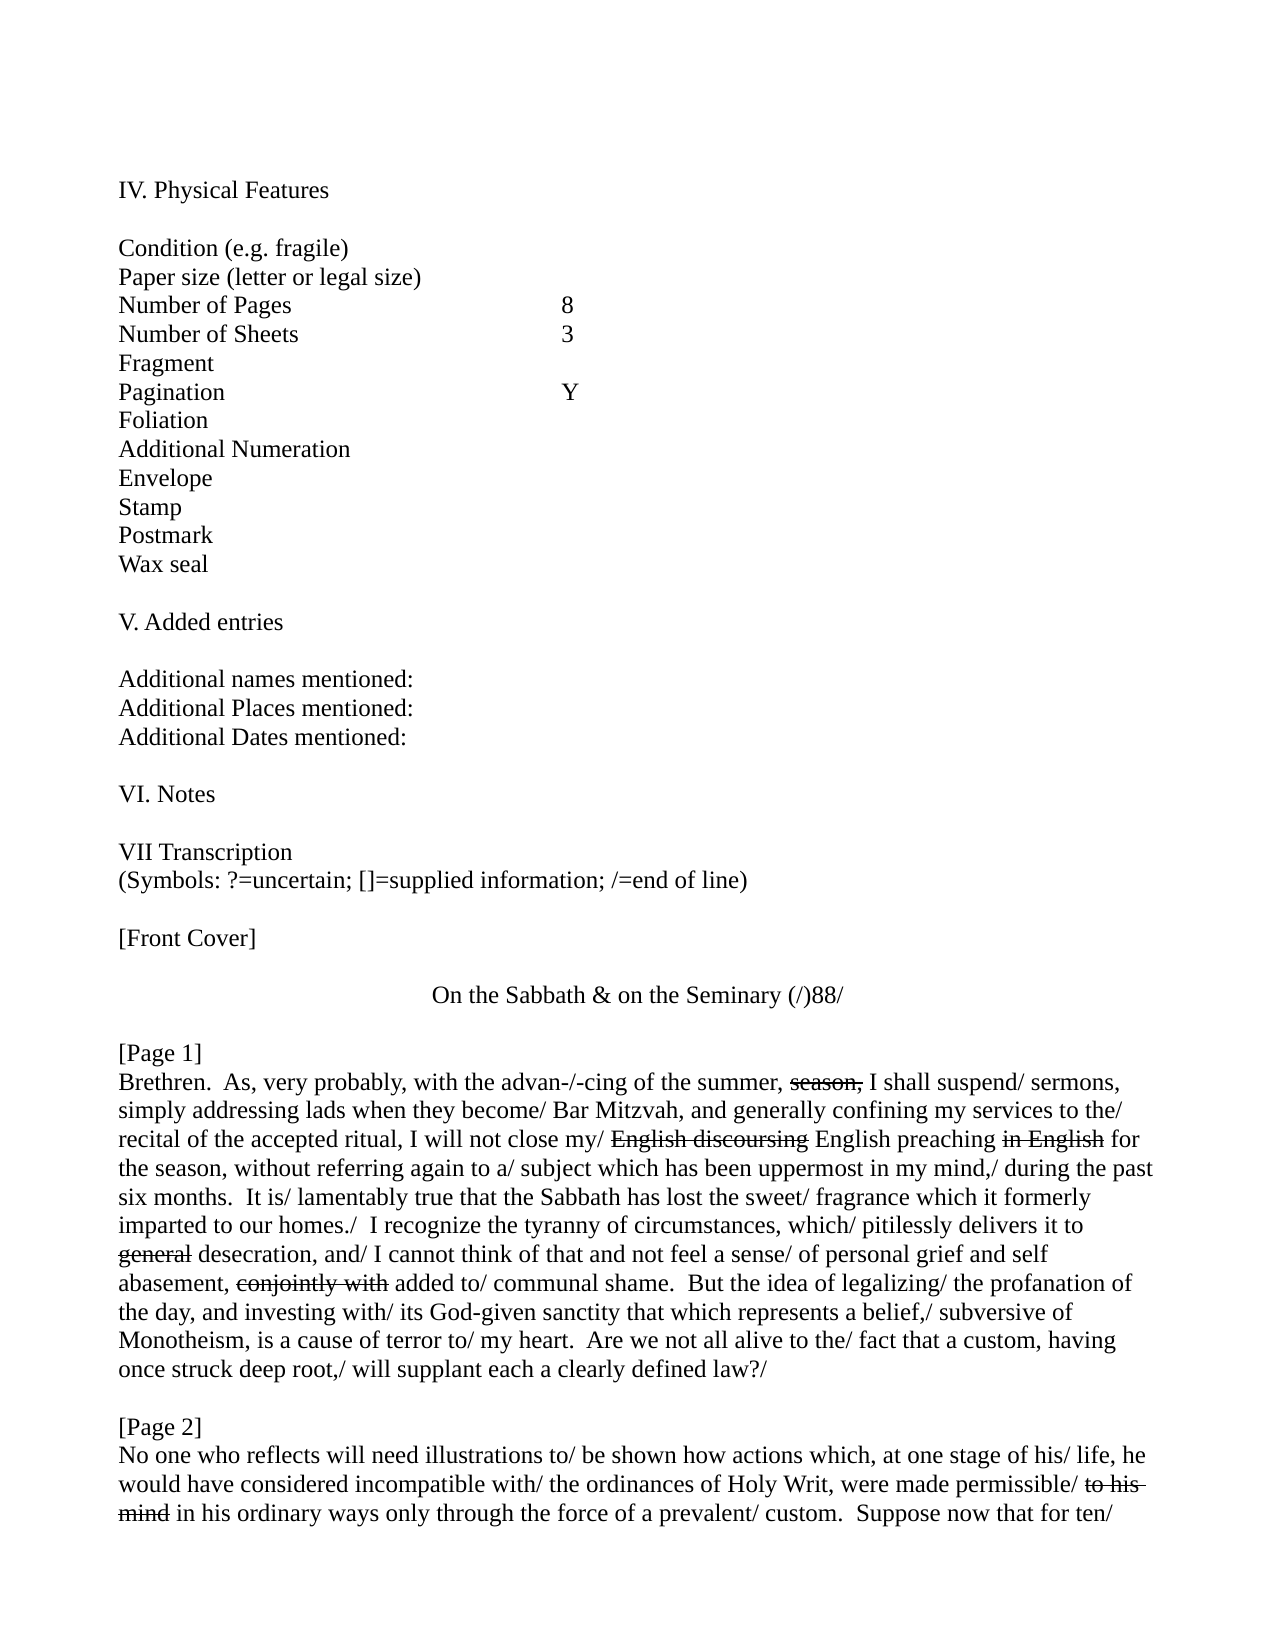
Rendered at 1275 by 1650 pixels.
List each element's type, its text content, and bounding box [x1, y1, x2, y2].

text Fragment [118, 348, 1157, 377]
text Wax seal [118, 549, 1157, 578]
text Additional Dates mentioned: [118, 722, 1157, 751]
text IV. Physical Features [118, 176, 1157, 204]
text Paper size (letter or legal size) [118, 262, 1157, 291]
text Number of Pages 8 [118, 291, 1157, 319]
text VII Transcription [118, 837, 1157, 866]
text (Symbols: ?=uncertain; []=supplied information; /=end of line) [118, 866, 1157, 894]
text Condition (e.g. fragile) [118, 233, 1157, 262]
text V. Added entries [118, 607, 1157, 636]
text Postma rk [118, 521, 1157, 549]
text Foliation [118, 406, 1157, 434]
text On the Sabbath & on the Seminary (/)88/ [118, 981, 1157, 1009]
text Stamp [118, 492, 1157, 521]
text Additional names mentioned: [118, 664, 1157, 693]
text Number of Sheets 3 [118, 319, 1157, 348]
text [Front Cover] [118, 923, 1157, 952]
text Envelope [118, 463, 1157, 492]
text [Page 1] [118, 1038, 1157, 1067]
text [Page 2] [118, 1412, 1157, 1441]
text Additional Numeration [118, 434, 1157, 463]
text Additional Places mentioned: [118, 693, 1157, 722]
text VI. Notes [118, 779, 1157, 808]
text No one who reflects will need illustrations to/ be shown how actions which, at one stage of his/ life, he would have considered incompatible with/ the ordinances of Holy Writ, were made permissible/ to his mind in his ordinary ways only through the force of a prevalent/ custom. Suppose now that for ten/ [118, 1441, 1157, 1527]
text Pagination Y [118, 377, 1157, 406]
text Brethren. As, very probably, with the advan-/-cing of the summer, season, I shall suspend/ sermons, simply addressing lads when they become/ Bar Mitzvah, and generally confining my services to the/ recital of the accepted ritual, I will not close my/ English discoursing English preaching in English for the season, without referring again to a/ subject which has been uppermost in my mind,/ during the past six months. It is/ lamentably true that the Sabbath has lost the sweet/ fragrance which it formerly imparted to our homes./ I recognize the tyranny of circumstances, which/ pitilessly delivers it to general desecration, and/ I cannot think of that and not feel a sense/ of personal grief and self abasement, conjointly with added to/ communal shame. But the idea of legalizing/ the profanation of the day, and investing with/ its God-given sanctity that which represents a belief,/ subversive of Monotheism, is a cause of terror to/ my heart. Are we not all alive to the/ fact that a custom, having once struck deep root,/ will supplant each a clearly defined law?/ [118, 1067, 1157, 1383]
